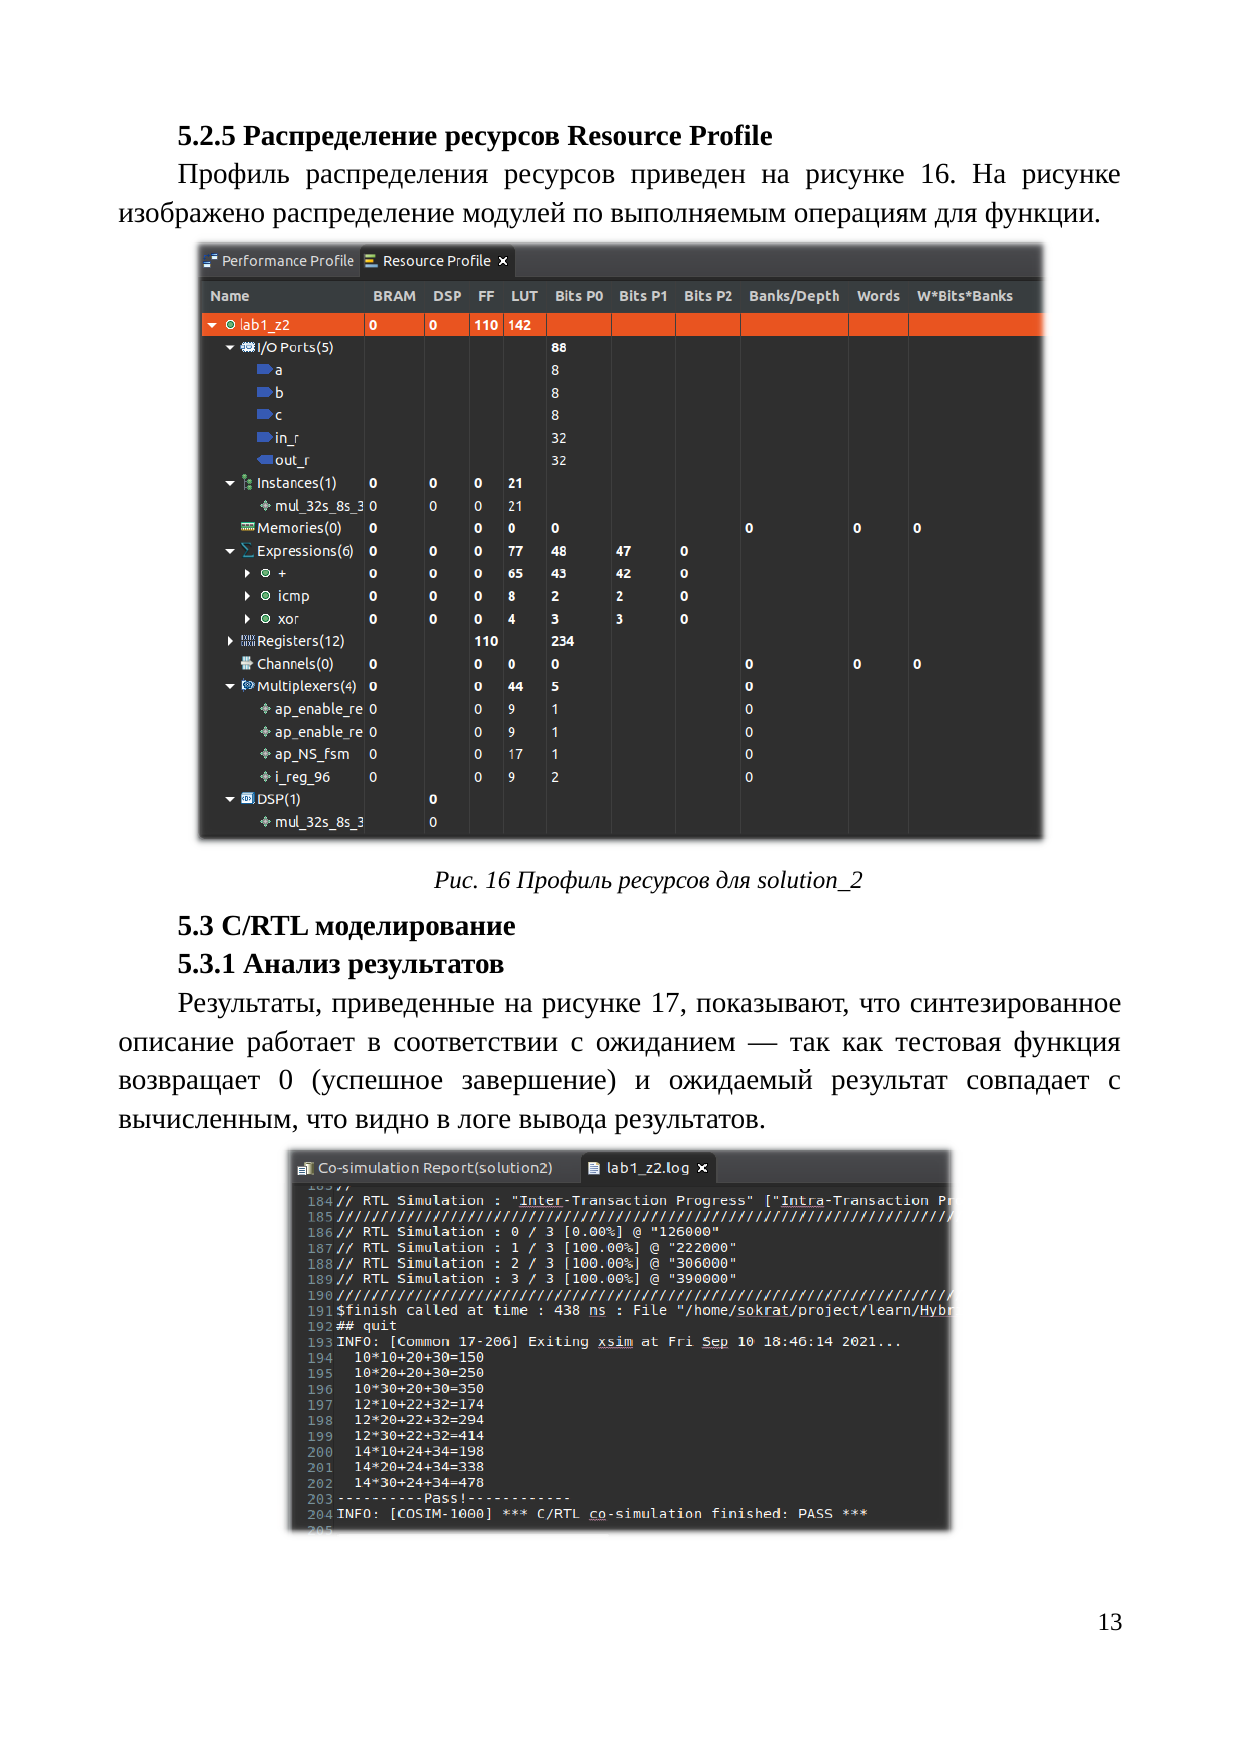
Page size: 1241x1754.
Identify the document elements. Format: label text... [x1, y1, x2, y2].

text [177, 1139, 277, 1168]
text Результаты, приведенные на рисунке 17, показывают, что синтезированное описание работает в соответствии с ожиданием — так как тестовая функция возвращает 0 (успешное завершение) и ожидаемый результат совпадает с вычисленным, что видно в логе вывода результатов. [118, 985, 1122, 1134]
text Профиль распределения ресурсов приведен на рисунке 16. На рисунке изображено распределение модулей по выполняемым операциям для функции. [118, 157, 1122, 229]
text Рис. 16 Профиль ресурсов для solution_2 [177, 234, 1122, 894]
text 5.2.5 Распределение ресурсов Resource Profile [177, 118, 1122, 152]
text 5.3 C/RTL моделирование [177, 908, 1122, 942]
picture [187, 233, 1053, 851]
text [963, 1139, 1122, 1168]
picture [277, 1139, 963, 1541]
text 5.3.1 Анализ результатов [177, 947, 1122, 980]
